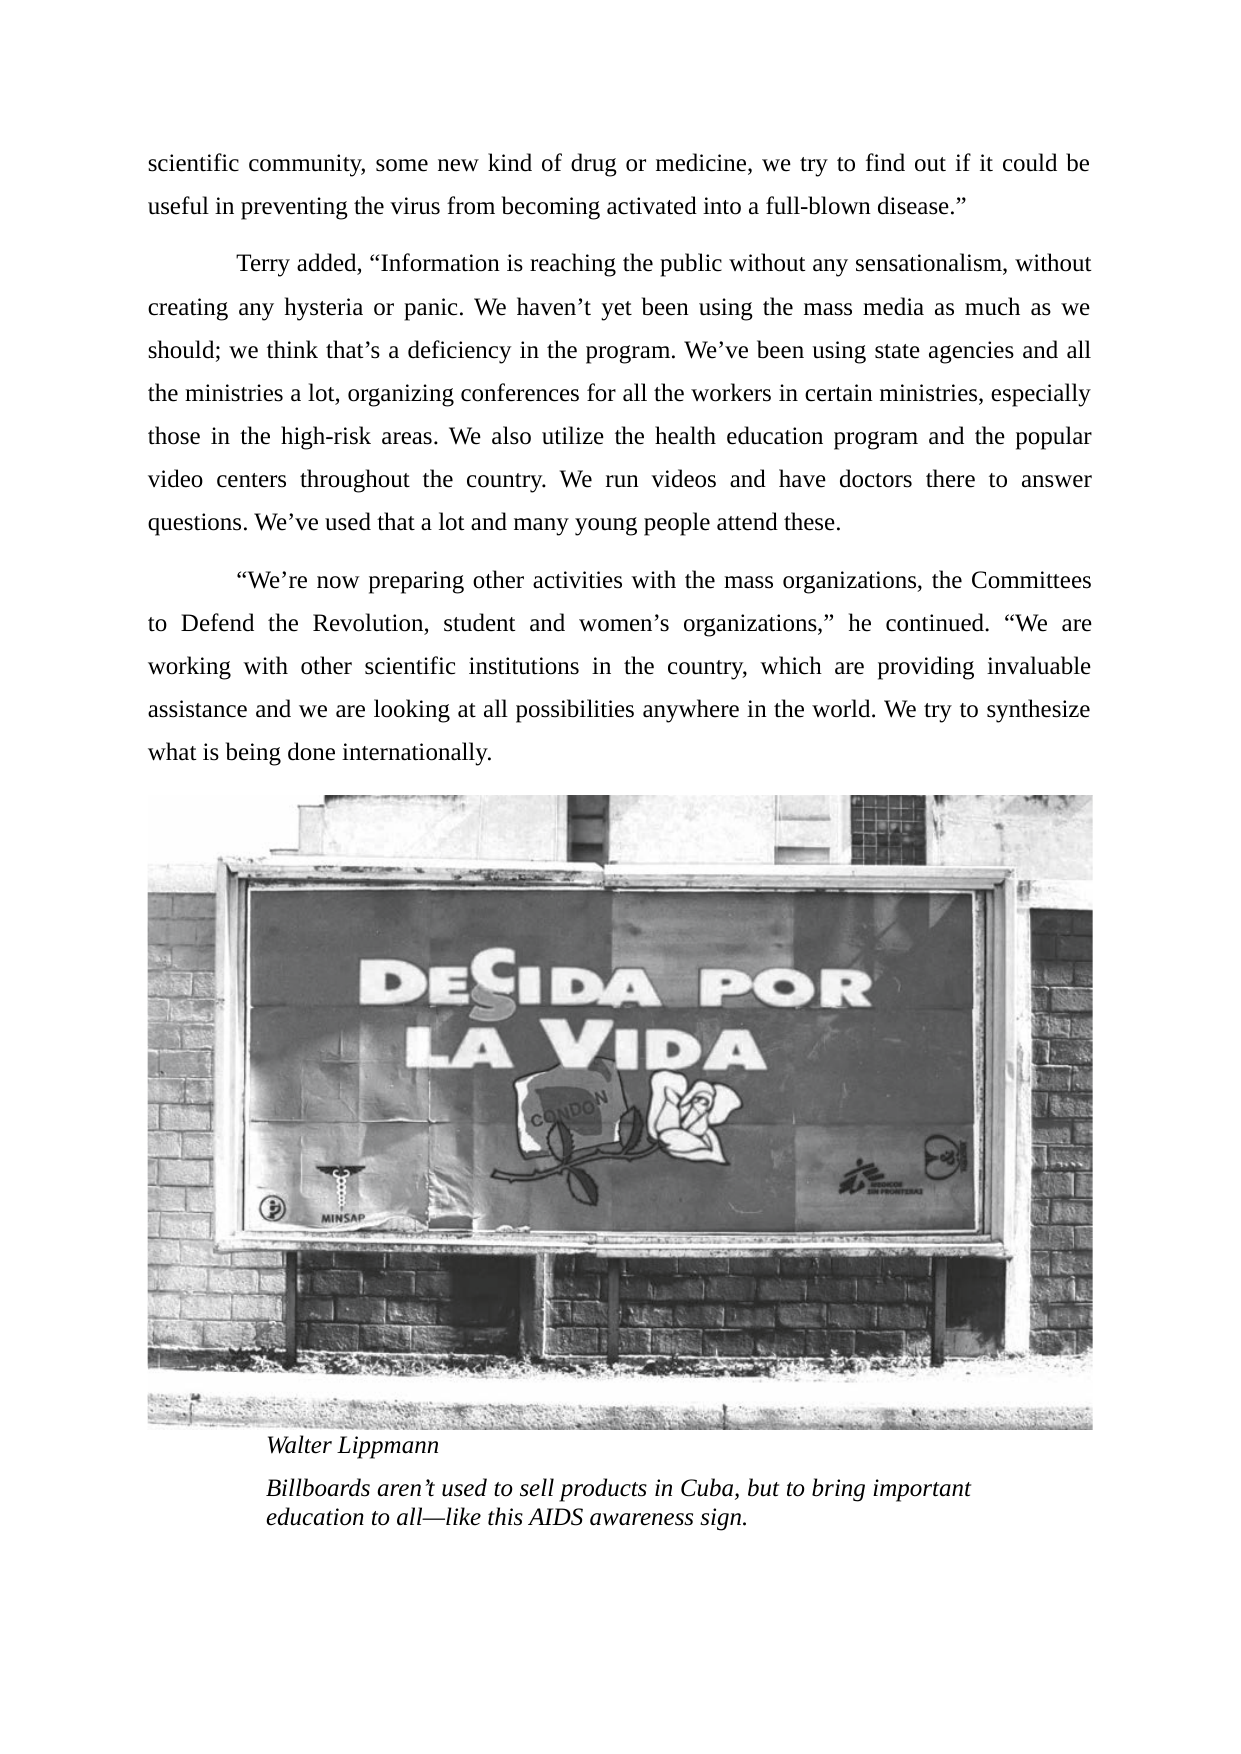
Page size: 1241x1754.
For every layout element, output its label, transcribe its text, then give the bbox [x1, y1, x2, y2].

picture [147, 795, 1093, 1430]
text Walter Lippmann [266, 1430, 974, 1458]
text Terry added, “Information is reaching the public without any sensationalism, without creating any hysteria or panic. We haven’t yet been using the mass media as much as we should; we think that’s a deficiency in the program. We’ve been using state agencies and all the ministries a lot, organizing conferences for all the workers in certain ministries, especially those in the high-risk areas. We also utilize the health education program and the popular video centers throughout the country. We run videos and have doctors there to answer questions. We’ve used that a lot and many young people attend these. [148, 248, 1093, 536]
text scientific community, some new kind of drug or medicine, we try to find out if it could be useful in preventing the virus from becoming activated into a full-blown disease.” [148, 148, 1093, 219]
text Billboards aren’t used to sell products in Cuba, but to bring important education to all—like this AIDS awareness sign. [266, 1473, 974, 1531]
text “We’re now preparing other activities with the mass organizations, the Committees to Defend the Revolution, student and women’s organizations,” he continued. “We are working with other scientific institutions in the country, which are providing invaluable assistance and we are looking at all possibilities anywhere in the world. We try to synthesize what is being done internationally. [148, 565, 1093, 766]
